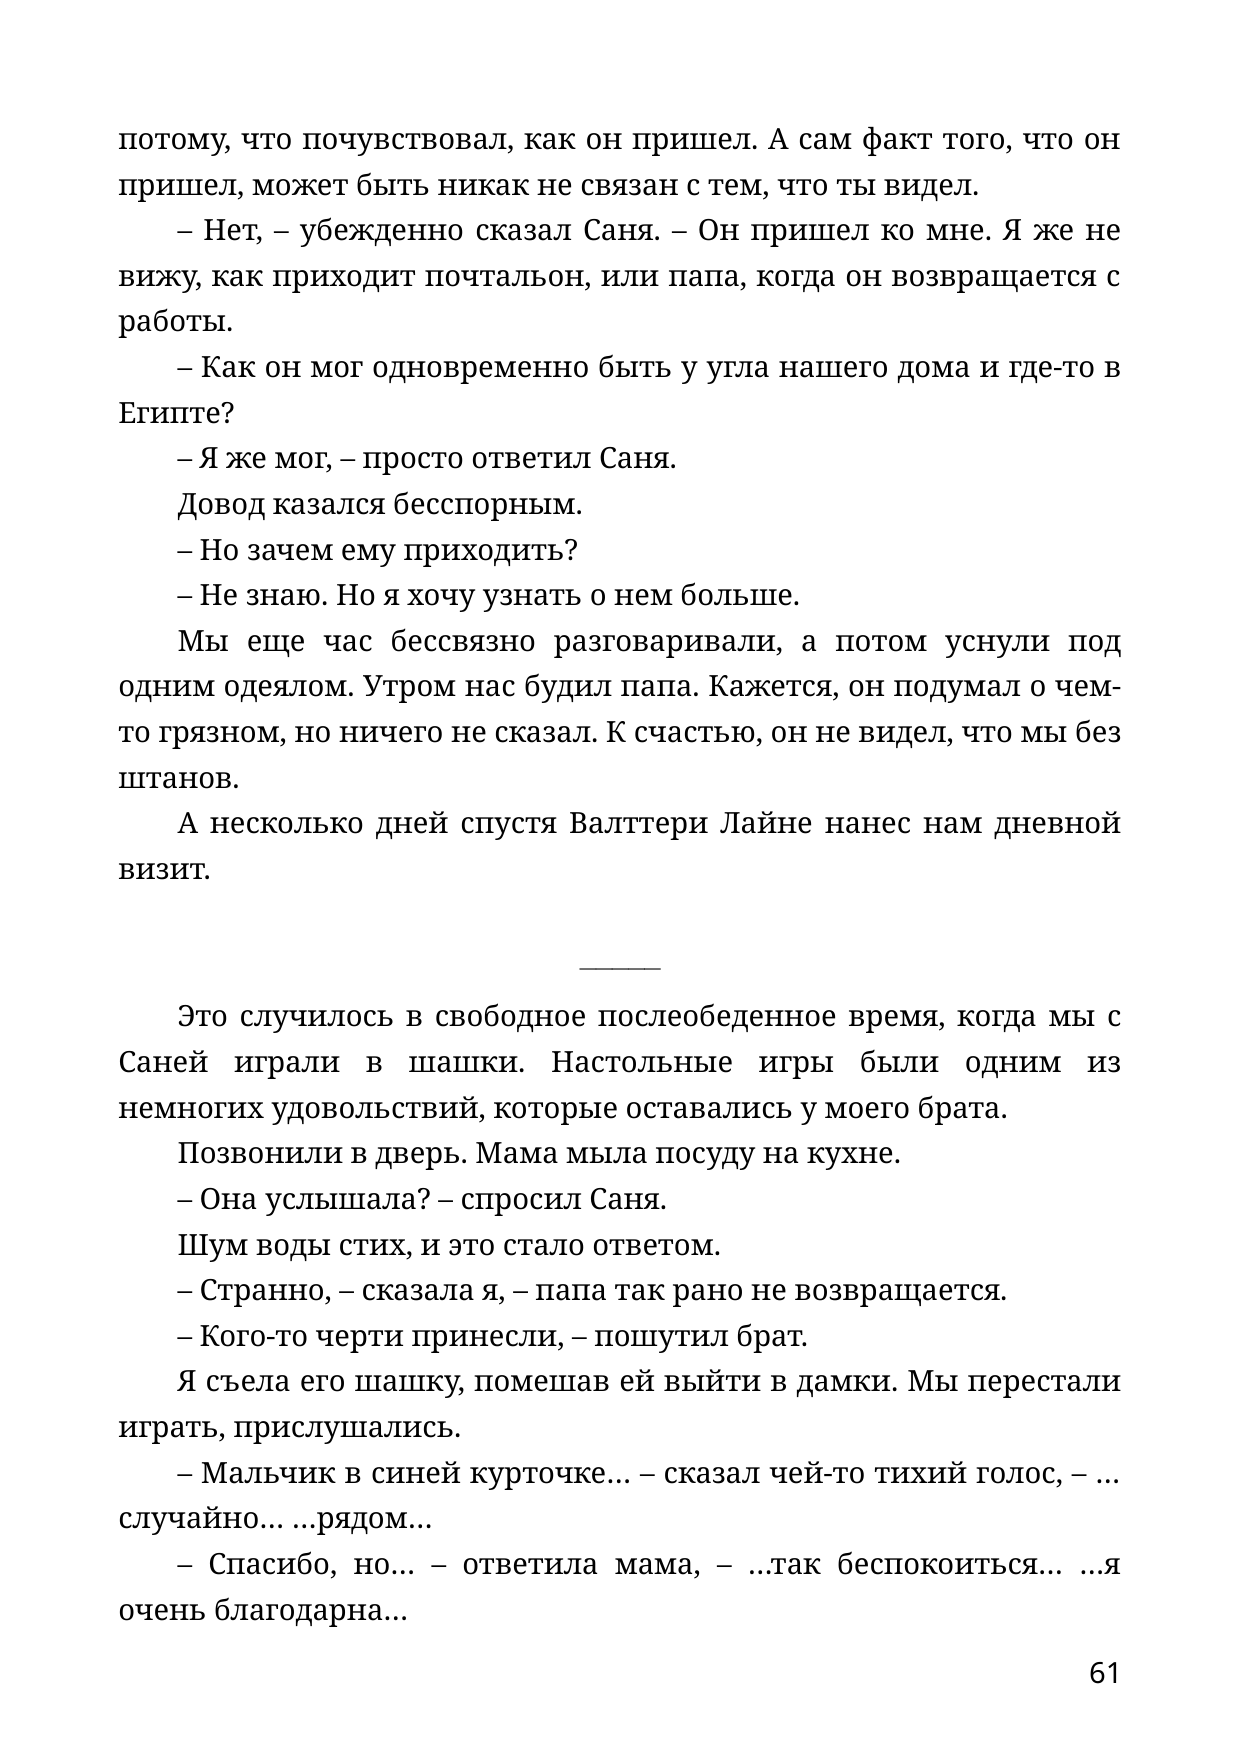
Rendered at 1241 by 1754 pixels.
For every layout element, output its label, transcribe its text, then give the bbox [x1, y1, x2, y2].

text – Спасибо, но… – ответила мама, – …так беспокоиться… …я очень благодарна… [118, 1543, 1122, 1628]
text – Я же мог, – просто ответил Саня. [118, 437, 1122, 477]
text – Кого-то черти принесли, – пошутил брат. [118, 1315, 1122, 1355]
text – Как он мог одновременно быть у угла нашего дома и где-то в Египте? [118, 346, 1122, 432]
text Довод казался бесспорным. [118, 483, 1122, 523]
text Мы еще час бессвязно разговаривали, а потом уснули под одним одеялом. Утром нас будил папа. Кажется, он подумал о чем-то грязном, но ничего не сказал. К счастью, он не видел, что мы без штанов. [118, 620, 1122, 797]
text – Мальчик в синей курточке… – сказал чей-то тихий голос, – …случайно… …рядом… [118, 1452, 1122, 1537]
text потому, что почувствовал, как он пришел. А сам факт того, что он пришел, может быть никак не связан с тем, что ты видел. [118, 118, 1122, 203]
text Позвонили в дверь. Мама мыла посуду на кухне. [118, 1132, 1122, 1172]
text Шум воды стих, и это стало ответом. [118, 1224, 1122, 1263]
text Это случилось в свободное послеобеденное время, когда мы с Саней играли в шашки. Настольные игры были одним из немногих удовольствий, которые оставались у моего брата. [118, 996, 1122, 1127]
text А несколько дней спустя Валттери Лайне нанес нам дневной визит. [118, 802, 1122, 888]
text – Странно, – сказала я, – папа так рано не возвращается. [118, 1269, 1122, 1309]
text – Нет, – убежденно сказал Саня. – Он пришел ко мне. Я же не вижу, как приходит почтальон, или папа, когда он возвращается с работы. [118, 209, 1122, 340]
text – Но зачем ему приходить? [118, 529, 1122, 568]
text – Она услышала? – спросил Саня. [118, 1178, 1122, 1218]
text – Не знаю. Но я хочу узнать о нем больше. [118, 574, 1122, 614]
text Я съела его шашку, помешав ей выйти в дамки. Мы перестали играть, прислушались. [118, 1361, 1122, 1446]
text _____ [118, 939, 1122, 973]
